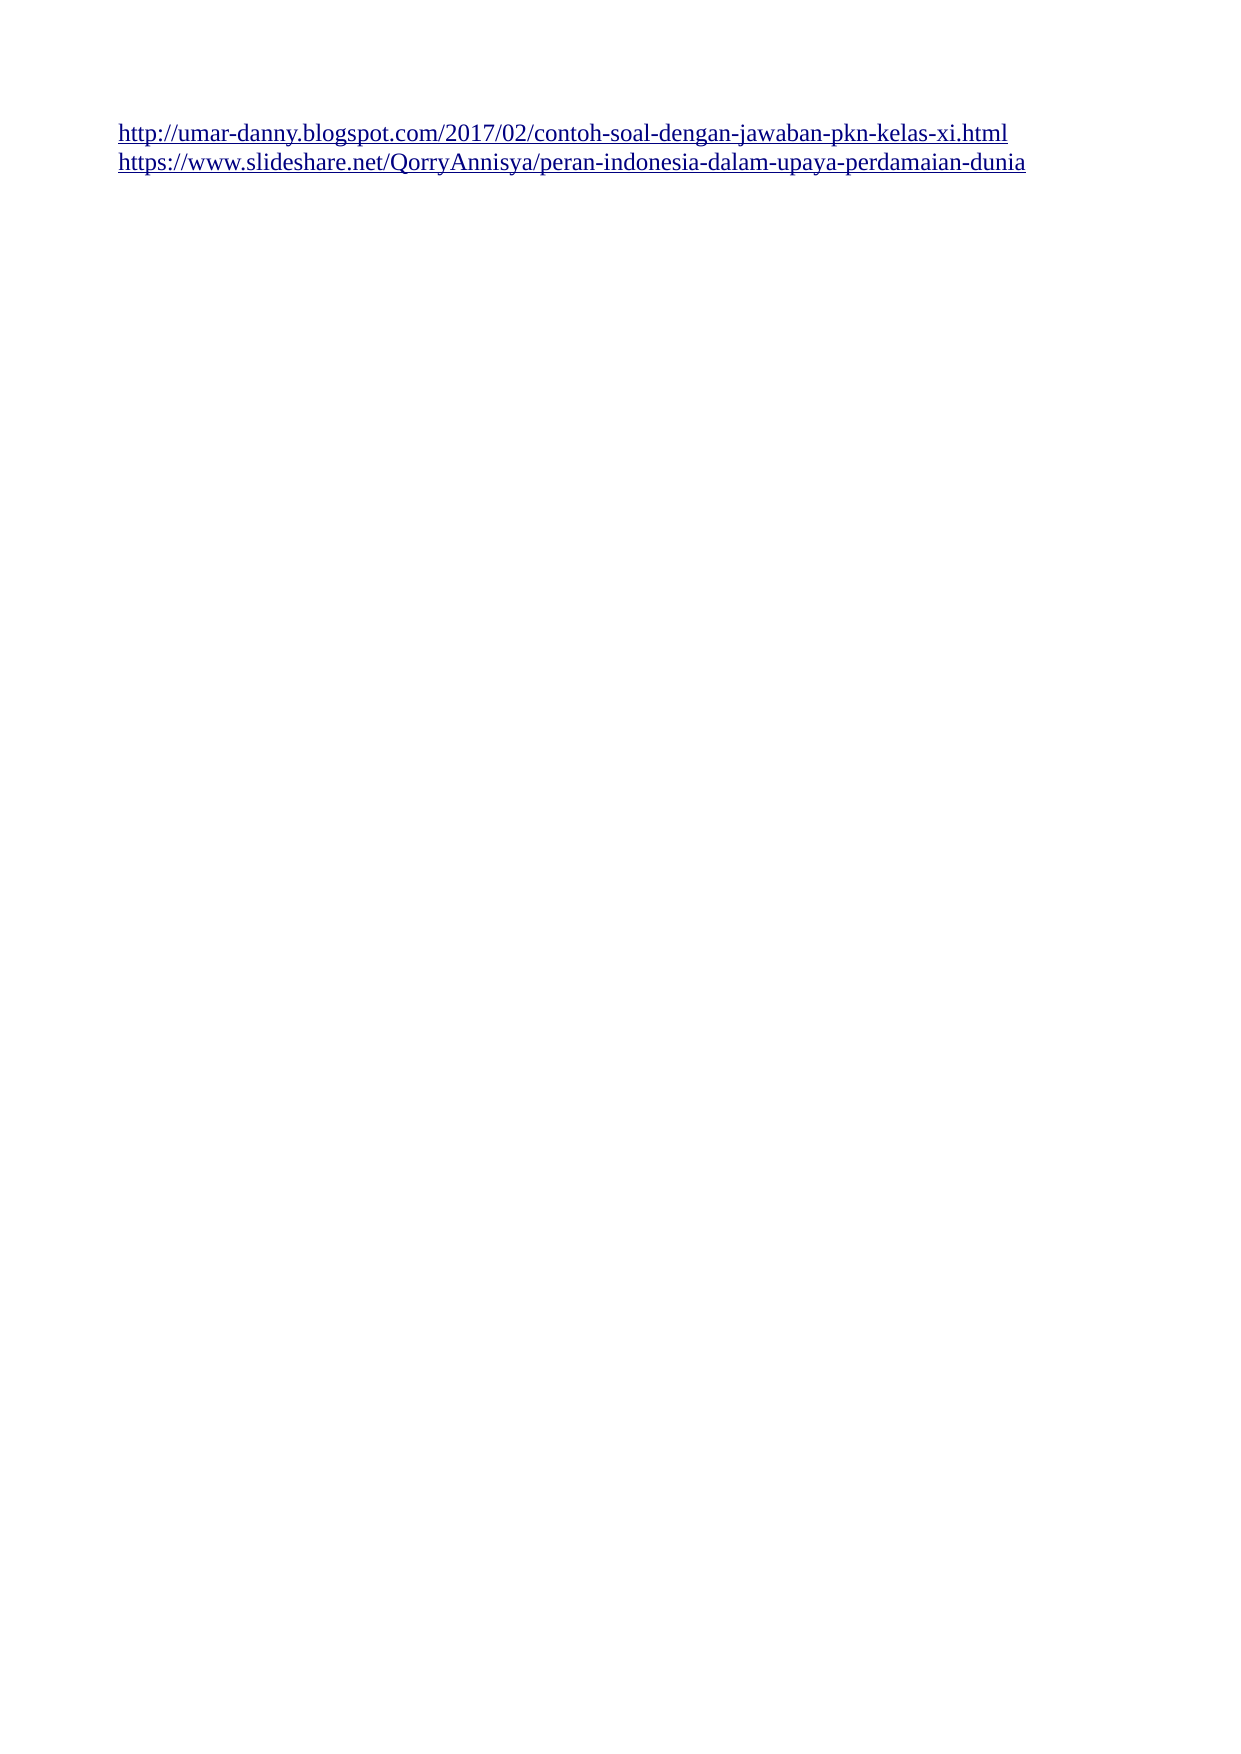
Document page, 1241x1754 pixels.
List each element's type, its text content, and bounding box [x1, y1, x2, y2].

text https://www.slideshare.net/QorryAnnisya/peran-indonesia-dalam-upaya-perdamaian-dunia [118, 147, 1122, 176]
text http://umar-danny.blogspot.com/2017/02/contoh-soal-dengan-jawaban-pkn-kelas-xi.html [118, 118, 1122, 147]
